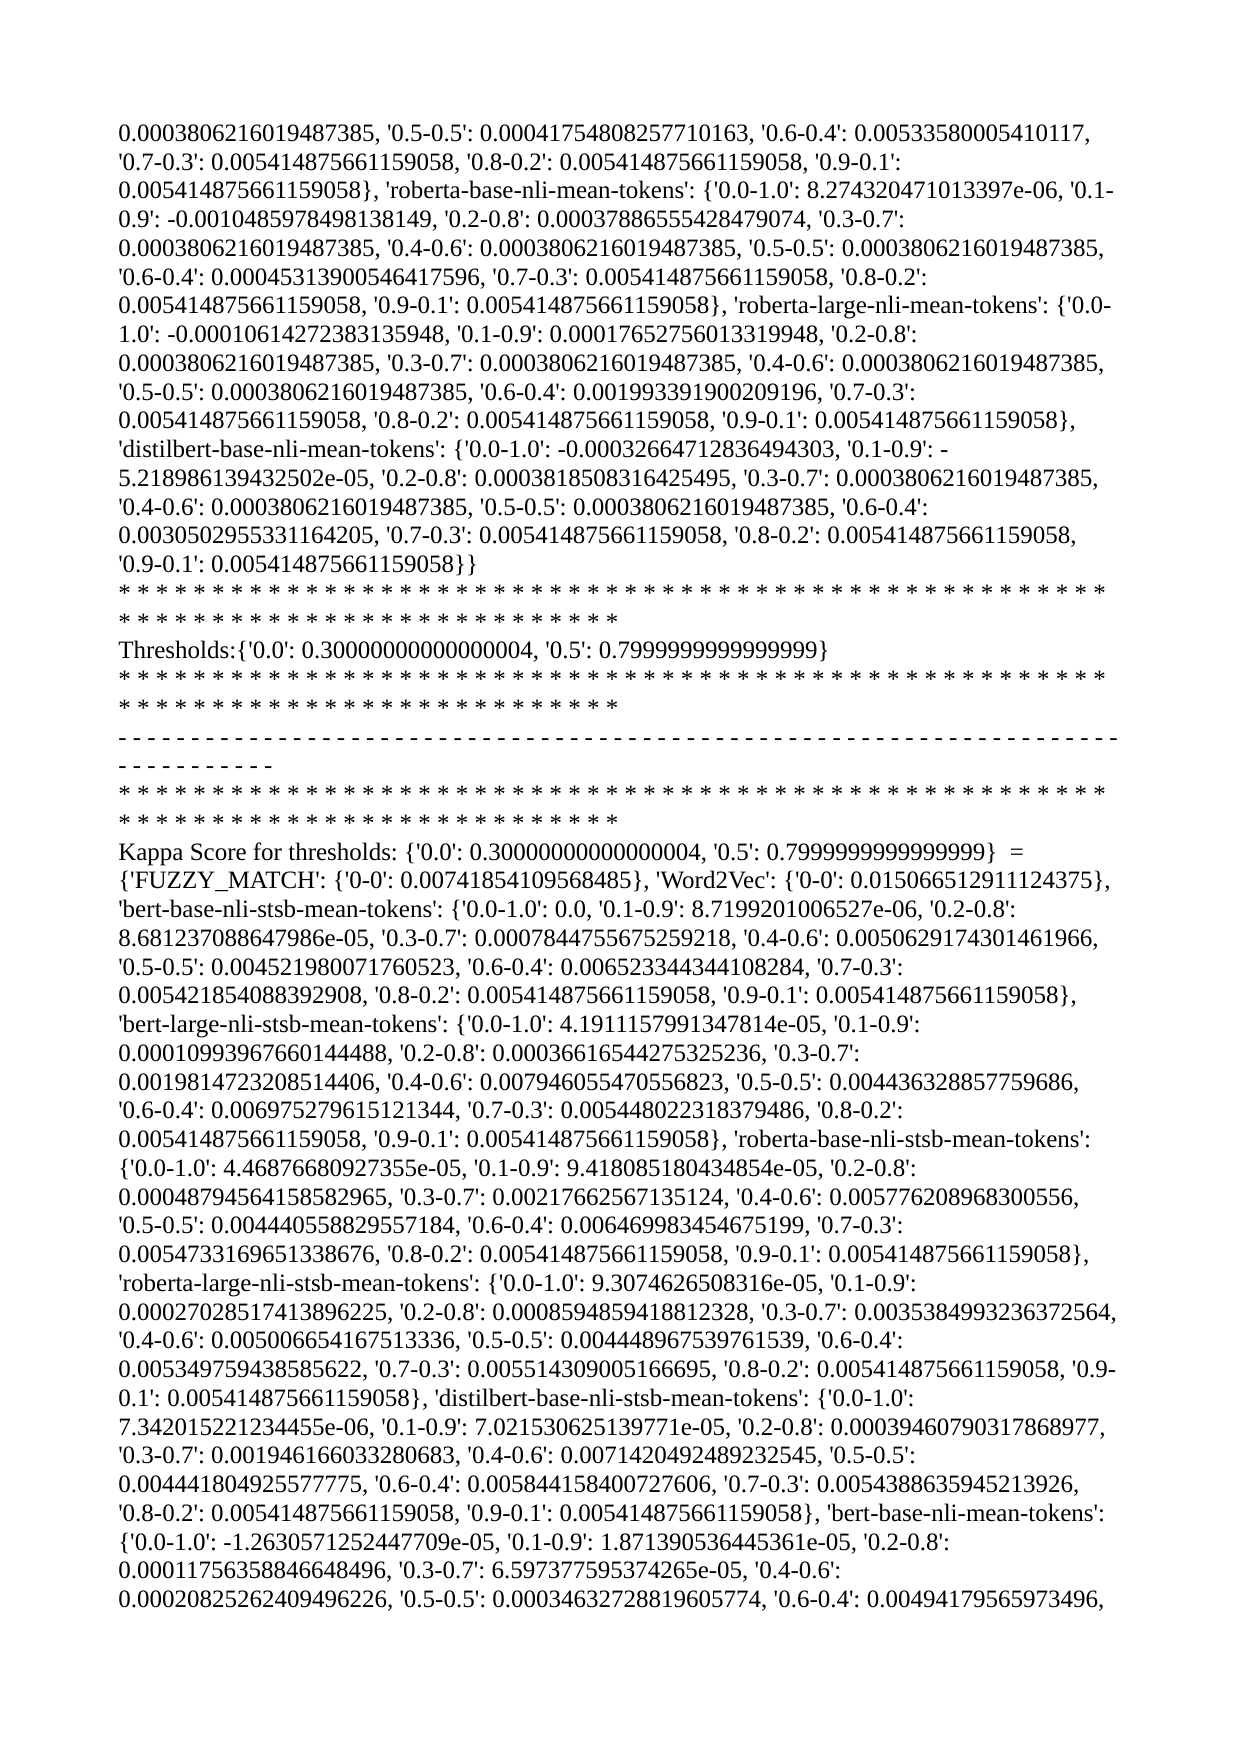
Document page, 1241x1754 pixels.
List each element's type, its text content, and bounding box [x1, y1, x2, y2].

text Kappa Score for thresholds: {'0.0': 0.30000000000000004, '0.5': 0.7999999999999999} = {'FUZZY_MATCH': {'0-0': 0.00741854109568485}, 'Word2Vec': {'0-0': 0.015066512911124375}, 'bert-base-nli-stsb-mean-tokens': {'0.0-1.0': 0.0, '0.1-0.9': 8.7199201006527e-06, '0.2-0.8': 8.681237088647986e-05, '0.3-0.7': 0.0007844755675259218, '0.4-0.6': 0.0050629174301461966, '0.5-0.5': 0.004521980071760523, '0.6-0.4': 0.006523344344108284, '0.7-0.3': 0.005421854088392908, '0.8-0.2': 0.005414875661159058, '0.9-0.1': 0.005414875661159058}, 'bert-large-nli-stsb-mean-tokens': {'0.0-1.0': 4.1911157991347814e-05, '0.1-0.9': 0.00010993967660144488, '0.2-0.8': 0.00036616544275325236, '0.3-0.7': 0.0019814723208514406, '0.4-0.6': 0.007946055470556823, '0.5-0.5': 0.004436328857759686, '0.6-0.4': 0.006975279615121344, '0.7-0.3': 0.005448022318379486, '0.8-0.2': 0.005414875661159058, '0.9-0.1': 0.005414875661159058}, 'roberta-base-nli-stsb-mean-tokens': {'0.0-1.0': 4.46876680927355e-05, '0.1-0.9': 9.418085180434854e-05, '0.2-0.8': 0.00048794564158582965, '0.3-0.7': 0.00217662567135124, '0.4-0.6': 0.005776208968300556, '0.5-0.5': 0.004440558829557184, '0.6-0.4': 0.006469983454675199, '0.7-0.3': 0.0054733169651338676, '0.8-0.2': 0.005414875661159058, '0.9-0.1': 0.005414875661159058}, 'roberta-large-nli-stsb-mean-tokens': {'0.0-1.0': 9.3074626508316e-05, '0.1-0.9': 0.00027028517413896225, '0.2-0.8': 0.0008594859418812328, '0.3-0.7': 0.0035384993236372564, '0.4-0.6': 0.005006654167513336, '0.5-0.5': 0.004448967539761539, '0.6-0.4': 0.005349759438585622, '0.7-0.3': 0.005514309005166695, '0.8-0.2': 0.005414875661159058, '0.9-0.1': 0.005414875661159058}, 'distilbert-base-nli-stsb-mean-tokens': {'0.0-1.0': 7.342015221234455e-06, '0.1-0.9': 7.021530625139771e-05, '0.2-0.8': 0.00039460790317868977, '0.3-0.7': 0.001946166033280683, '0.4-0.6': 0.0071420492489232545, '0.5-0.5': 0.004441804925577775, '0.6-0.4': 0.005844158400727606, '0.7-0.3': 0.0054388635945213926, '0.8-0.2': 0.005414875661159058, '0.9-0.1': 0.005414875661159058}, 'bert-base-nli-mean-tokens': {'0.0-1.0': -1.2630571252447709e-05, '0.1-0.9': 1.871390536445361e-05, '0.2-0.8': 0.00011756358846648496, '0.3-0.7': 6.597377595374265e-05, '0.4-0.6': 0.00020825262409496226, '0.5-0.5': 0.00034632728819605774, '0.6-0.4': 0.00494179565973496, [118, 837, 1122, 1613]
text * * * * * * * * * * * * * * * * * * * * * * * * * * * * * * * * * * * * * * * * * * * * * * * * * * * * * * * * * * * * * * * * * * * * * * * * * * * * * * * * [118, 664, 1122, 722]
text 0.0003806216019487385, '0.5-0.5': 0.00041754808257710163, '0.6-0.4': 0.00533580005410117, '0.7-0.3': 0.005414875661159058, '0.8-0.2': 0.005414875661159058, '0.9-0.1': 0.005414875661159058}, 'roberta-base-nli-mean-tokens': {'0.0-1.0': 8.274320471013397e-06, '0.1-0.9': -0.0010485978498138149, '0.2-0.8': 0.00037886555428479074, '0.3-0.7': 0.0003806216019487385, '0.4-0.6': 0.0003806216019487385, '0.5-0.5': 0.0003806216019487385, '0.6-0.4': 0.00045313900546417596, '0.7-0.3': 0.005414875661159058, '0.8-0.2': 0.005414875661159058, '0.9-0.1': 0.005414875661159058}, 'roberta-large-nli-mean-tokens': {'0.0-1.0': -0.00010614272383135948, '0.1-0.9': 0.00017652756013319948, '0.2-0.8': 0.0003806216019487385, '0.3-0.7': 0.0003806216019487385, '0.4-0.6': 0.0003806216019487385, '0.5-0.5': 0.0003806216019487385, '0.6-0.4': 0.001993391900209196, '0.7-0.3': 0.005414875661159058, '0.8-0.2': 0.005414875661159058, '0.9-0.1': 0.005414875661159058}, 'distilbert-base-nli-mean-tokens': {'0.0-1.0': -0.00032664712836494303, '0.1-0.9': -5.218986139432502e-05, '0.2-0.8': 0.0003818508316425495, '0.3-0.7': 0.0003806216019487385, '0.4-0.6': 0.0003806216019487385, '0.5-0.5': 0.0003806216019487385, '0.6-0.4': 0.0030502955331164205, '0.7-0.3': 0.005414875661159058, '0.8-0.2': 0.005414875661159058, '0.9-0.1': 0.005414875661159058}} [118, 118, 1122, 578]
text * * * * * * * * * * * * * * * * * * * * * * * * * * * * * * * * * * * * * * * * * * * * * * * * * * * * * * * * * * * * * * * * * * * * * * * * * * * * * * * * [118, 779, 1122, 837]
text Thresholds:{'0.0': 0.30000000000000004, '0.5': 0.7999999999999999} [118, 636, 1122, 664]
text - - - - - - - - - - - - - - - - - - - - - - - - - - - - - - - - - - - - - - - - - - - - - - - - - - - - - - - - - - - - - - - - - - - - - - - - - - - - - - - - [118, 722, 1122, 779]
text * * * * * * * * * * * * * * * * * * * * * * * * * * * * * * * * * * * * * * * * * * * * * * * * * * * * * * * * * * * * * * * * * * * * * * * * * * * * * * * * [118, 578, 1122, 636]
